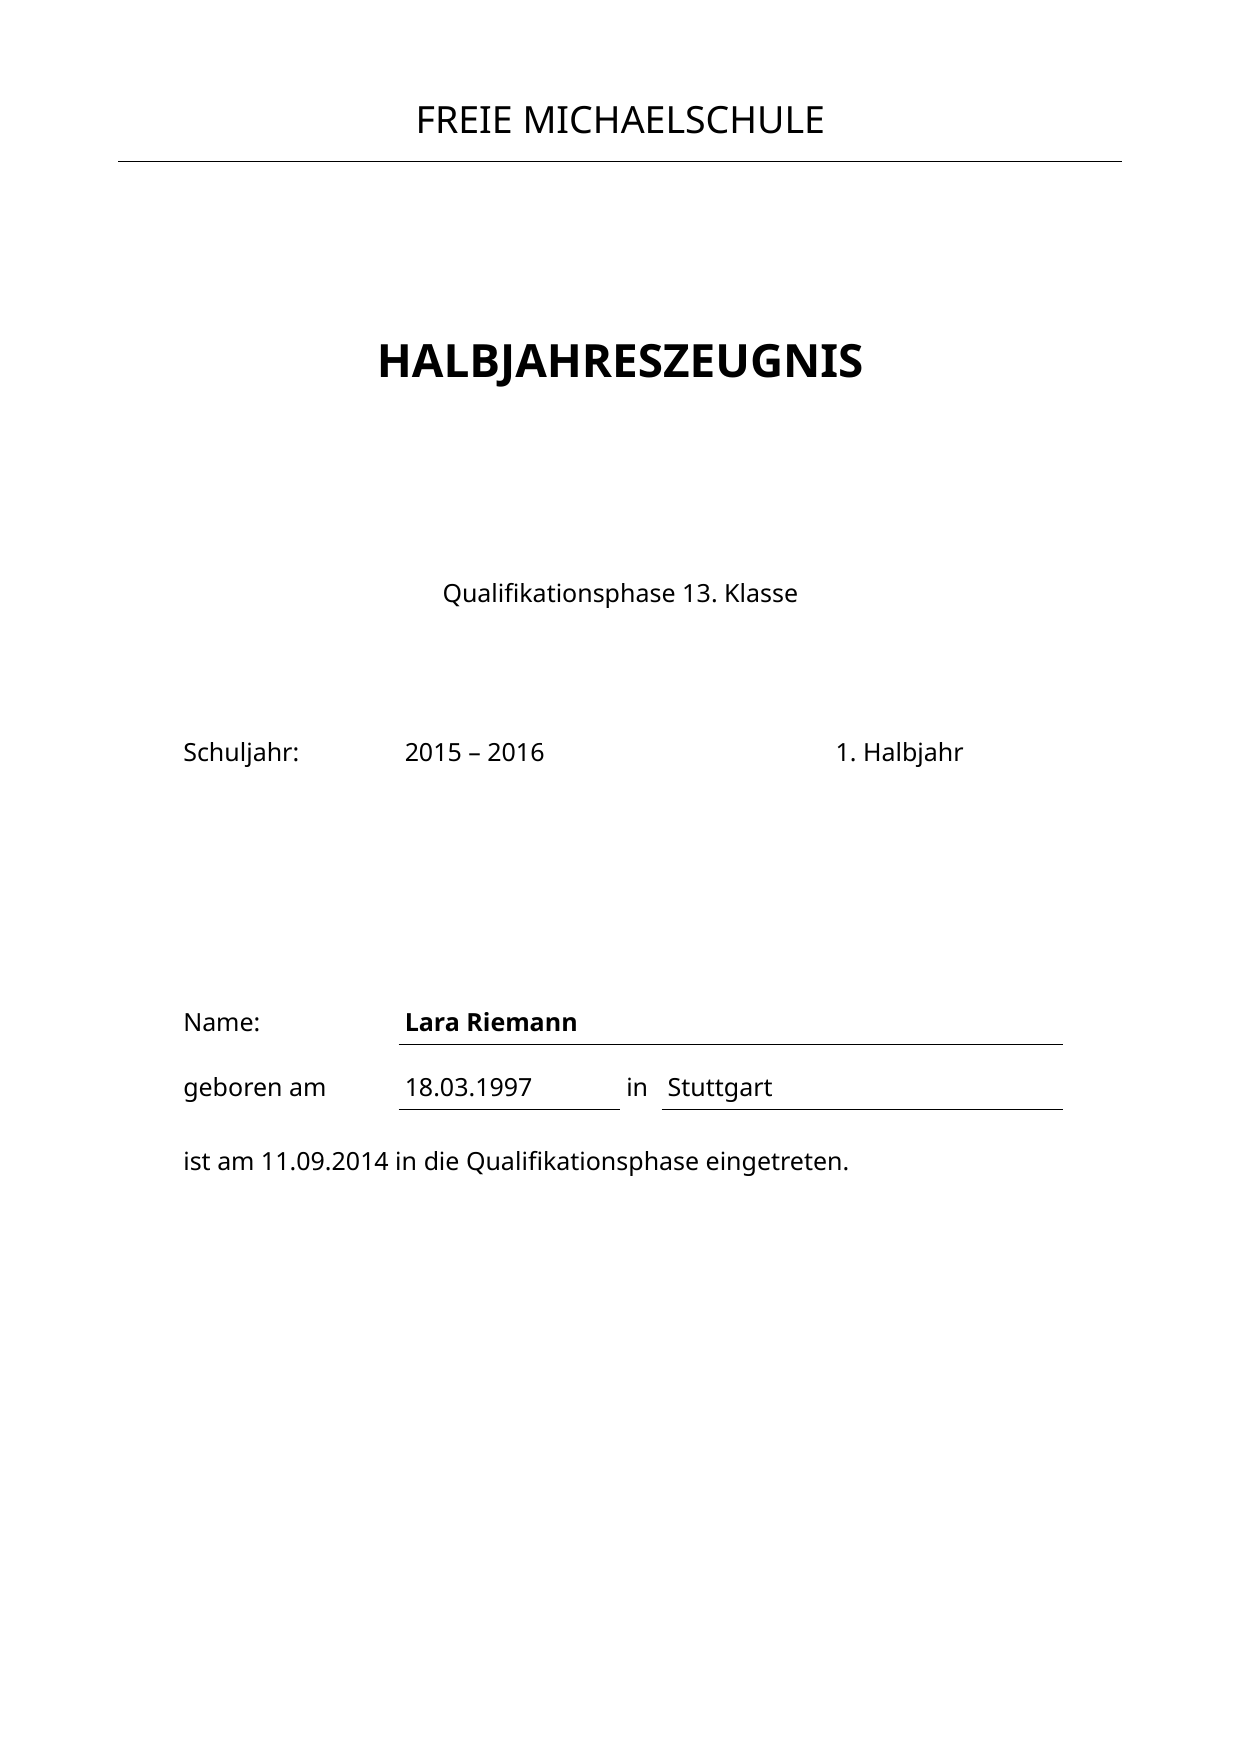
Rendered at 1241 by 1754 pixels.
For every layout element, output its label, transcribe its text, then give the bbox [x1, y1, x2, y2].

table_cell [620, 710, 829, 775]
table_cell 1. Halbjahr [829, 710, 1063, 775]
table_cell Stuttgart [662, 1045, 1063, 1109]
table_cell [177, 1109, 1063, 1138]
table_cell in [620, 1045, 662, 1109]
table_cell geboren am [177, 1044, 398, 1109]
table_cell Schuljahr: [177, 710, 399, 775]
table_header Lara Riemann [399, 979, 1063, 1044]
title HALBJAHRESZEUGNIS [118, 328, 1122, 390]
table_cell 2015 – 2016 [399, 710, 620, 775]
table_header Name: [177, 979, 398, 1044]
table_header Qualifikationsphase 13. Klasse [177, 550, 1063, 615]
text FREIE MICHAELSCHULE [118, 93, 1122, 144]
table_cell [177, 615, 1063, 710]
table_cell ist am 11.09.2014 in die Qualifikationsphase eingetreten. [177, 1138, 1063, 1226]
table_cell 18.03.1997 [399, 1045, 620, 1109]
